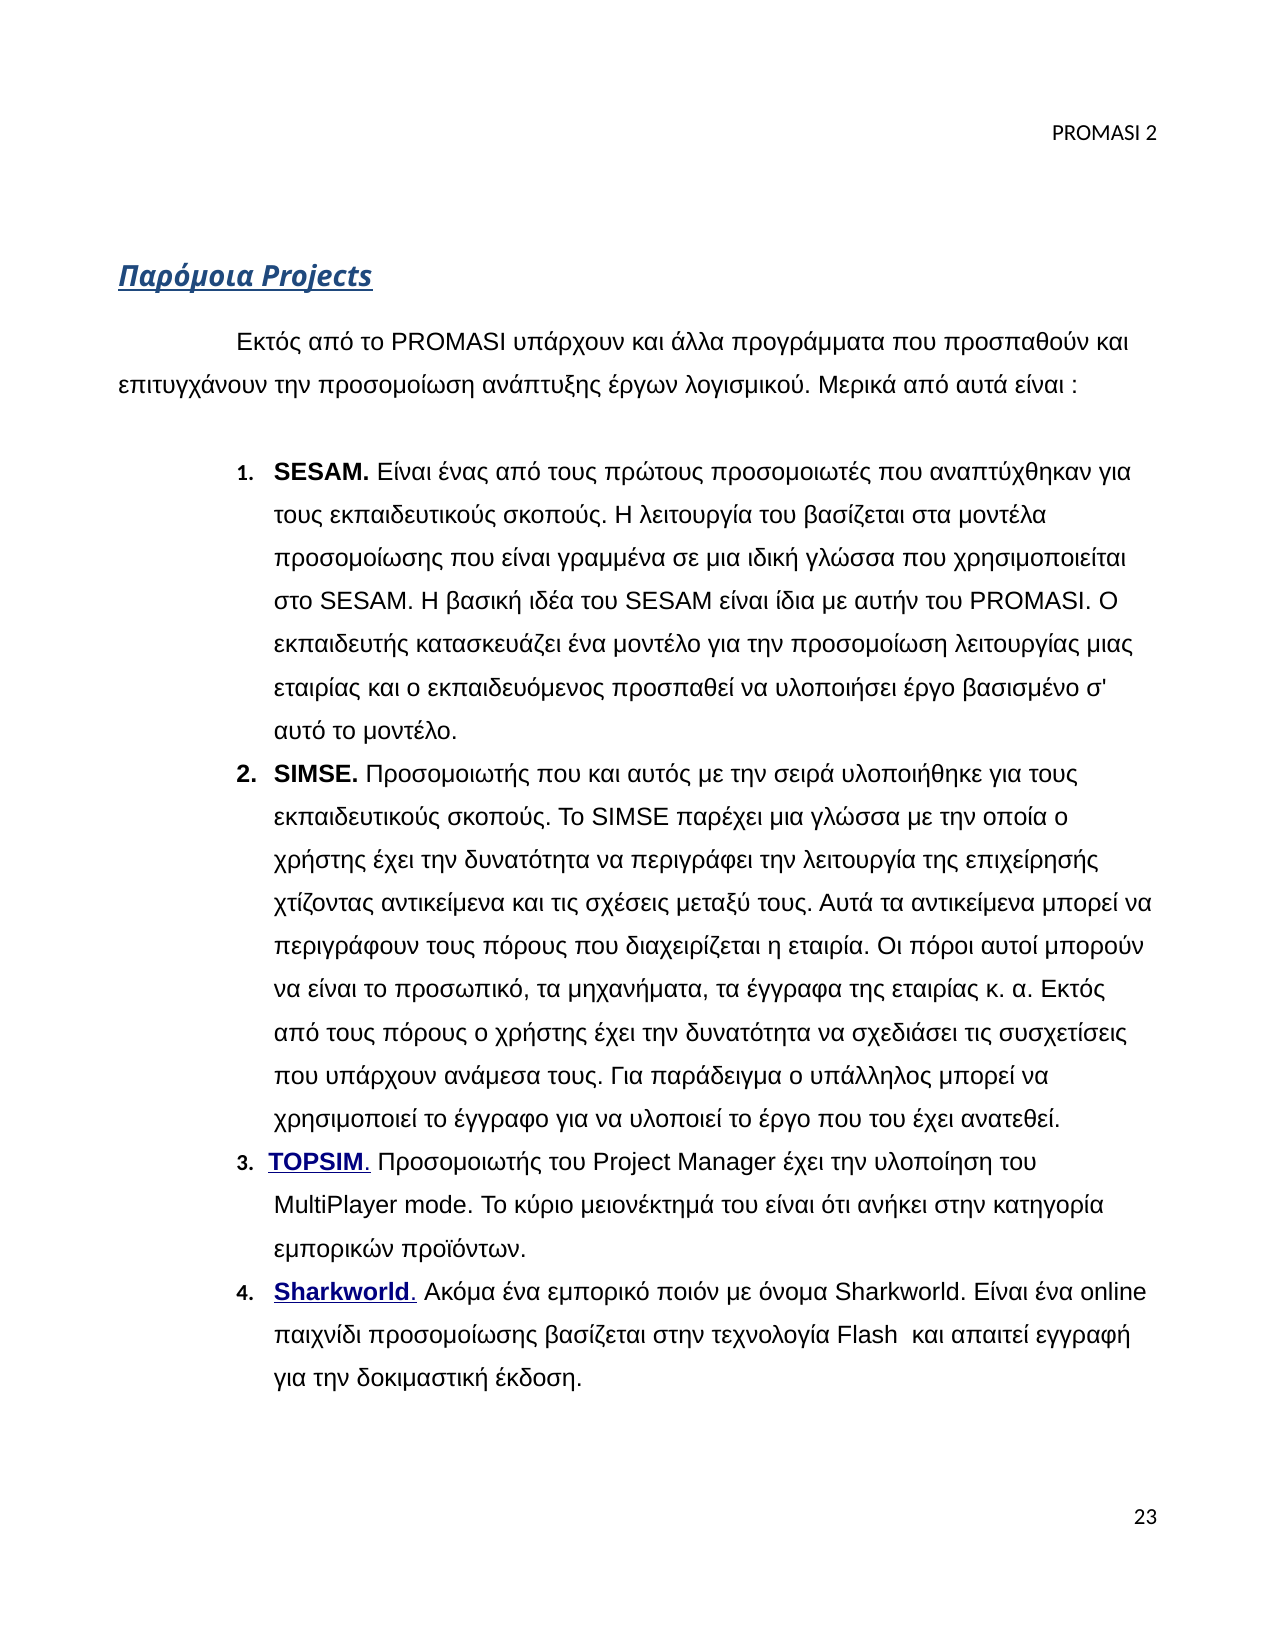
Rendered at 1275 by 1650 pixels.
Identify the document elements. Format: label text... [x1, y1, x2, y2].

list SIMSE. Προσομοιωτής που και αυτός με την σειρά υλοποιήθηκε για τους εκπαιδευτικούς σκοπούς. Το SIMSE παρέχει μια γλώσσα με την οποία ο χρήστης έχει την δυνατότητα να περιγράφει την λειτουργία της επιχείρησής χτίζοντας αντικείμενα και τις σχέσεις μεταξύ τους. Αυτά τα αντικείμενα μπορεί να περιγράφουν τους πόρους που διαχειρίζεται η εταιρία. Οι πόροι αυτοί μπορούν να είναι το προσωπικό, τα μηχανήματα, τα έγγραφα της εταιρίας κ. α. Εκτός από τους πόρους ο χρήστης έχει την δυνατότητα να σχεδιάσει τις συσχετίσεις που υπάρχουν ανάμεσα τους. Για παράδειγμα ο υπάλληλος μπορεί να χρησιμοποιεί το έγγραφο για να υλοποιεί το έργο που του έχει ανατεθεί. [236, 759, 1157, 1132]
list SESAM. Είναι ένας από τους πρώτους προσομοιωτές που αναπτύχθηκαν για τους εκπαιδευτικούς σκοπούς. Η λειτουργία του βασίζεται στα μοντέλα προσομοίωσης που είναι γραμμένα σε μια ιδική γλώσσα που χρησιμοποιείται στο SESAM. Η βασική ιδέα του SESAM είναι ίδια με αυτήν του PROMASI. Ο εκπαιδευτής κατασκευάζει ένα μοντέλο για την προσομοίωση λειτουργίας μιας εταιρίας και ο εκπαιδευόμενος προσπαθεί να υλοποιήσει έργο βασισμένο σ' αυτό το μοντέλο. [236, 456, 1157, 744]
list TOPSIM. Προσομοιωτής του Project Manager έχει την υλοποίηση του MultiPlayer mode. Το κύριο μειονέκτημά του είναι ότι ανήκει στην κατηγορία εμπορικών προϊόντων. [236, 1147, 1157, 1262]
subtitle Παρόμοια Projects [118, 255, 1157, 295]
text Εκτός από το PROMASI υπάρχουν και άλλα προγράμματα που προσπαθούν και επιτυγχάνουν την προσομοίωση ανάπτυξης έργων λογισμικού. Μερικά από αυτά είναι : [118, 327, 1157, 399]
list Sharkworld. Ακόμα ένα εμπορικό ποιόν με όνομα Sharkworld. Είναι ένα online παιχνίδι προσομοίωσης βασίζεται στην τεχνολογία Flash και απαιτεί εγγραφή για την δοκιμαστική έκδοση. [236, 1277, 1157, 1392]
